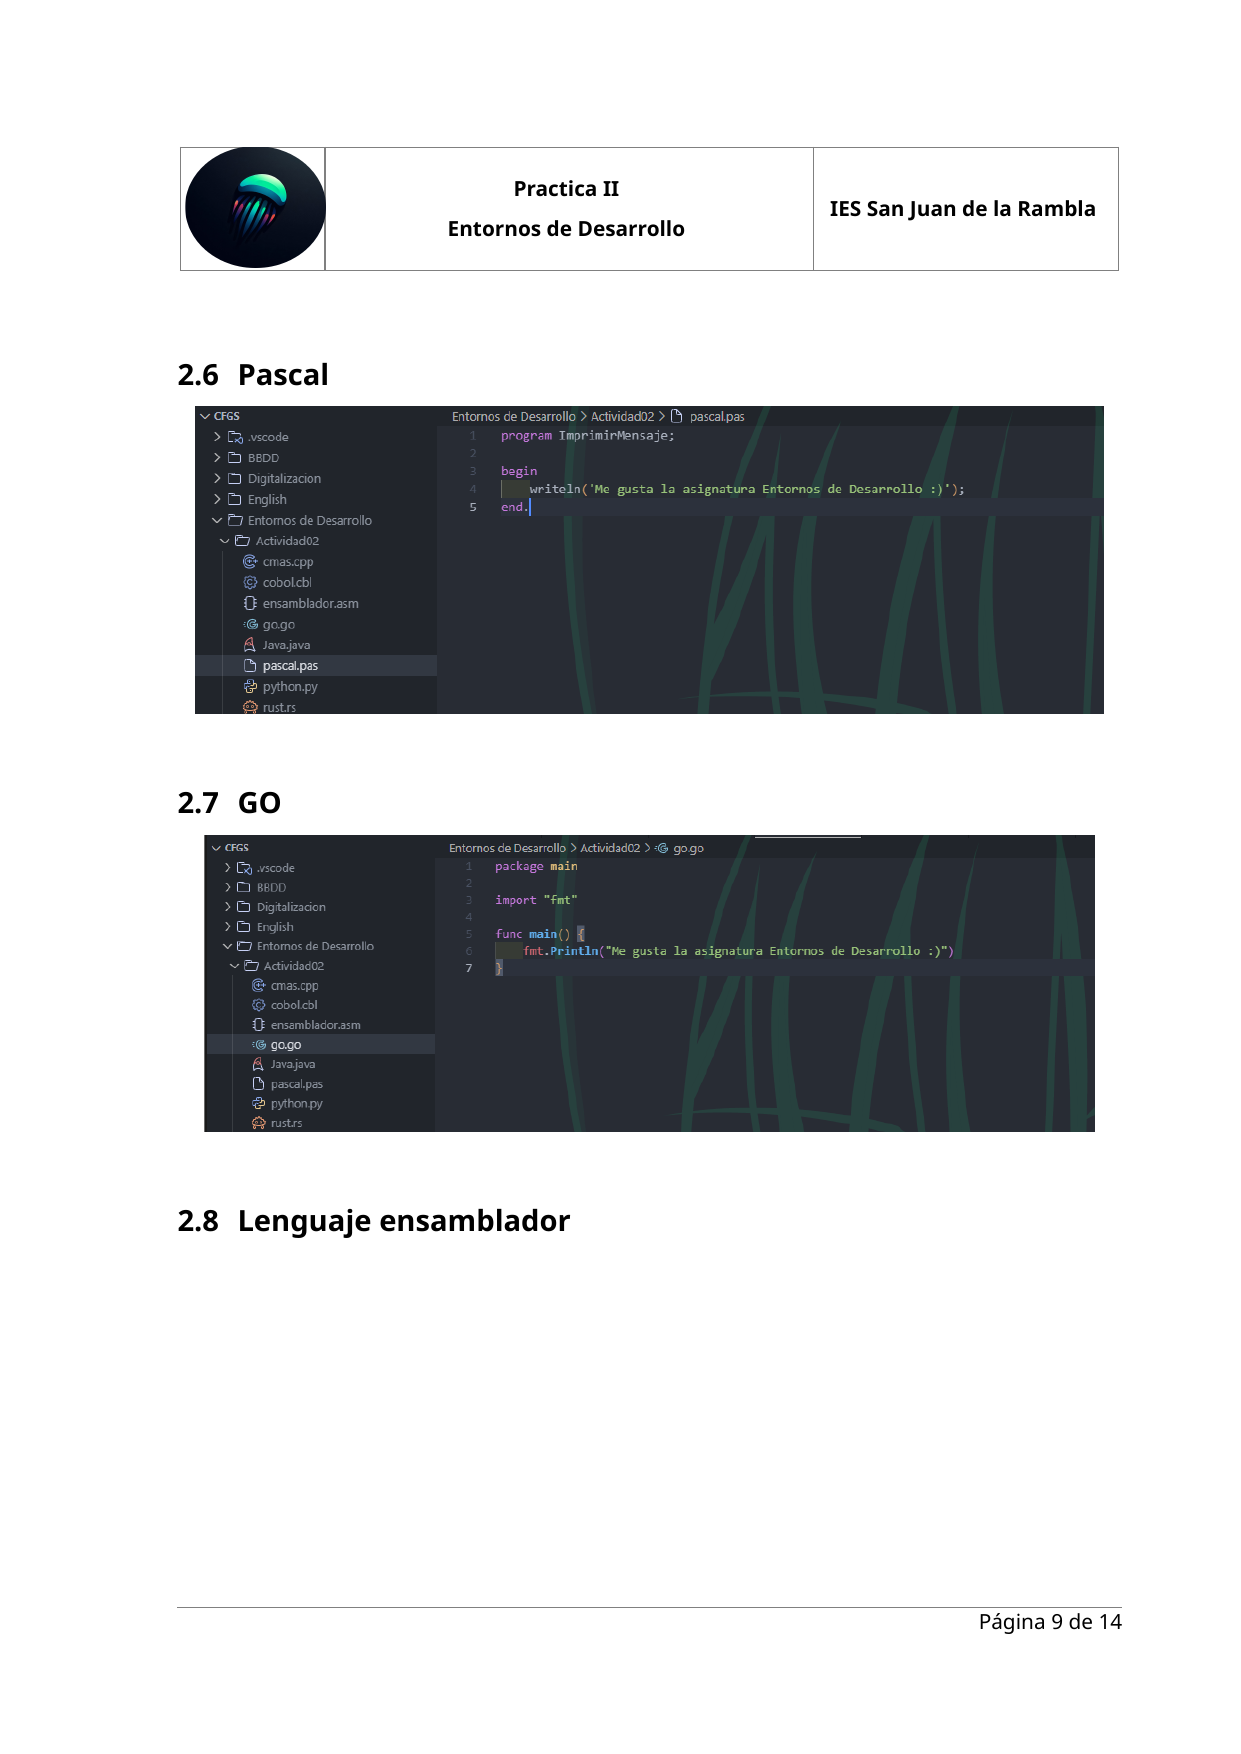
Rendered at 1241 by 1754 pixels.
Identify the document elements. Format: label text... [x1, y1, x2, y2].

subtitle Lenguaje ensamblador [177, 1201, 1122, 1240]
picture [204, 835, 1095, 1132]
picture [195, 406, 1104, 714]
picture [185, 147, 326, 268]
subtitle Pascal [177, 354, 1122, 393]
subtitle GO [177, 783, 1122, 822]
